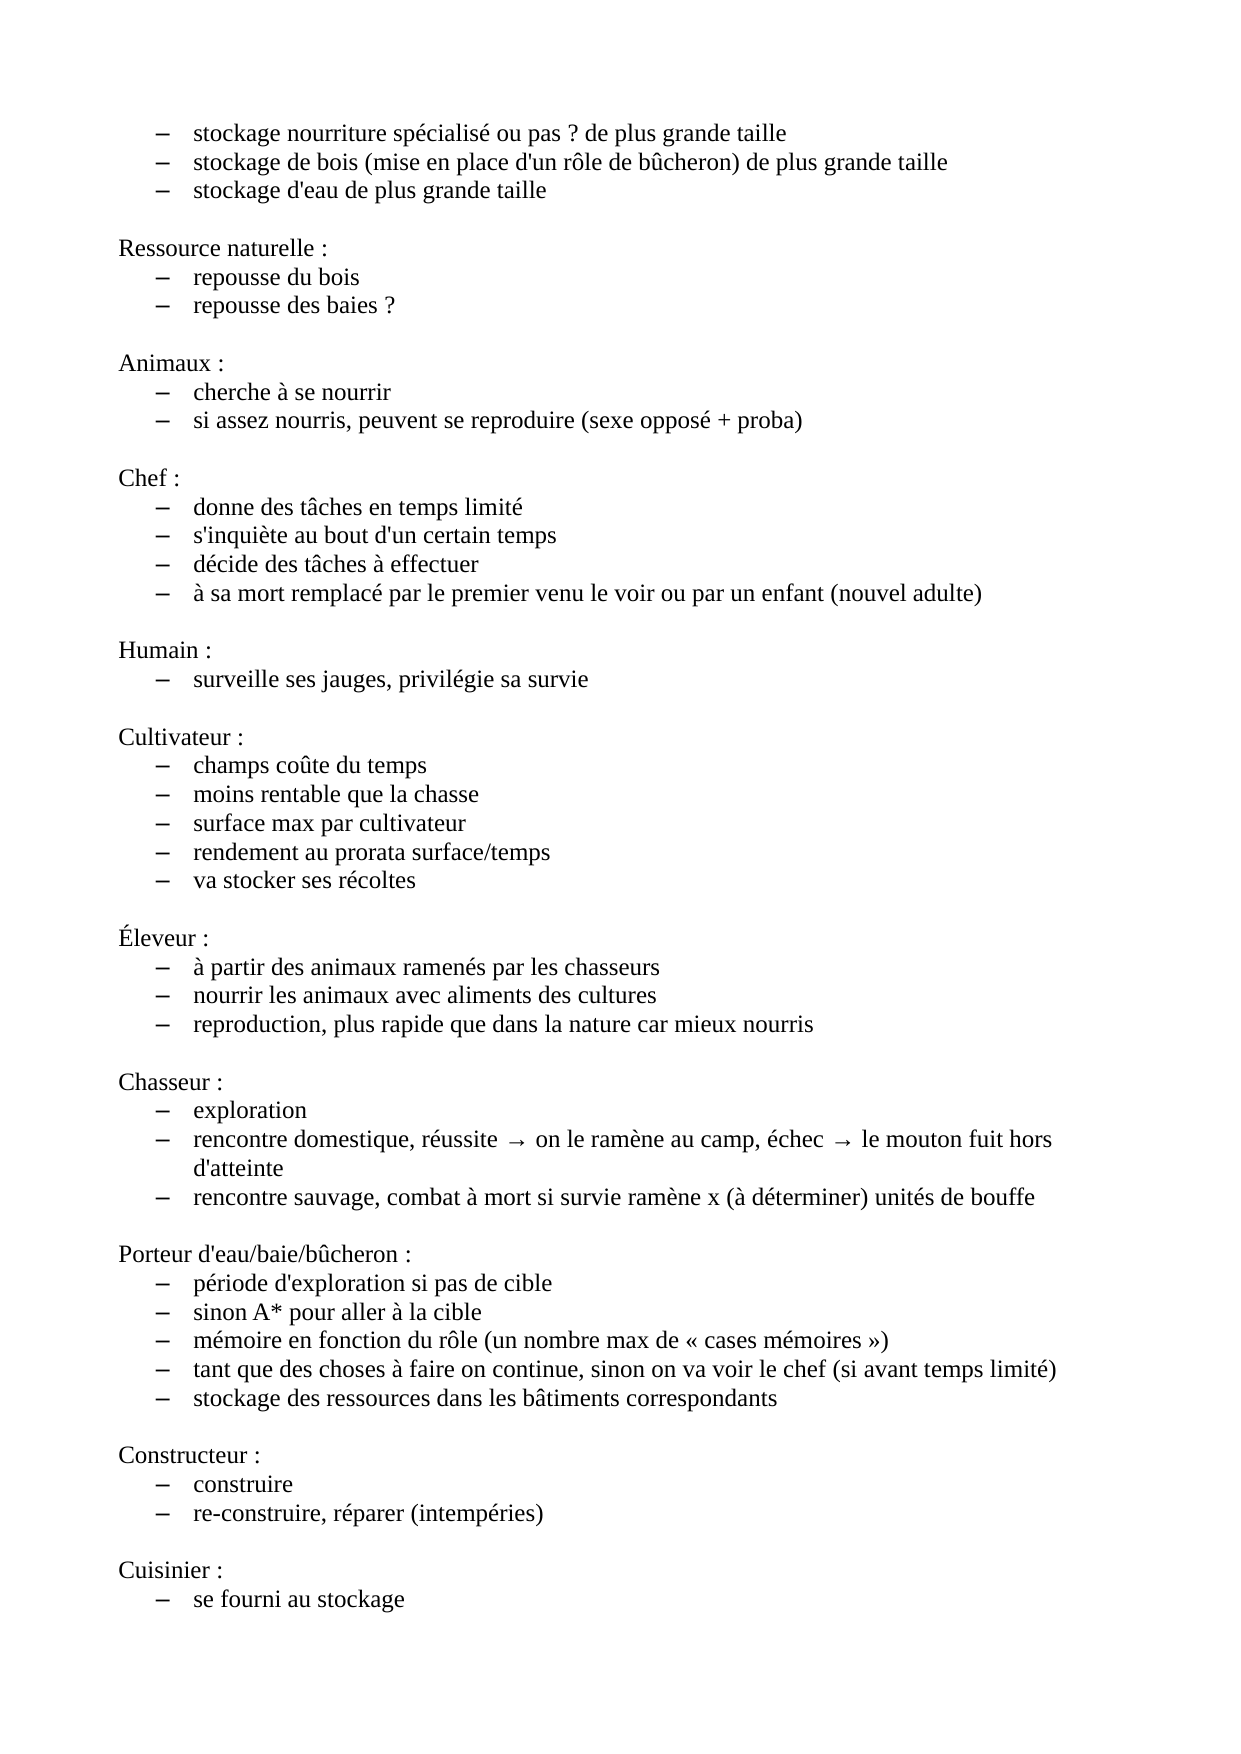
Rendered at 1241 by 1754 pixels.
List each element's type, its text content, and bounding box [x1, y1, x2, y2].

list cherche à se nourrir [156, 377, 1122, 406]
text Ressource naturelle : [118, 233, 1122, 262]
list rencontre sauvage, combat à mort si survie ramène x (à déterminer) unités de bouffe [156, 1182, 1122, 1211]
list va stocker ses récoltes [156, 866, 1122, 894]
list construire [156, 1469, 1122, 1498]
list repousse des baies ? [156, 291, 1122, 319]
list s'inquiète au bout d'un certain temps [156, 521, 1122, 549]
list repousse du bois [156, 262, 1122, 291]
list tant que des choses à faire on continue, sinon on va voir le chef (si avant temps limité) [156, 1354, 1122, 1383]
list si assez nourris, peuvent se reproduire (sexe opposé + proba) [156, 406, 1122, 434]
list stockage d'eau de plus grande taille [156, 176, 1122, 204]
text Chasseur : [118, 1067, 1122, 1096]
list rencontre domestique, réussite → on le ramène au camp, échec → le mouton fuit hors d'atteinte [156, 1124, 1122, 1182]
list nourrir les animaux avec aliments des cultures [156, 981, 1122, 1009]
list rendement au prorata surface/temps [156, 837, 1122, 866]
list reproduction, plus rapide que dans la nature car mieux nourris [156, 1009, 1122, 1038]
text Éleveur : [118, 923, 1122, 952]
list à sa mort remplacé par le premier venu le voir ou par un enfant (nouvel adulte) [156, 578, 1122, 607]
list donne des tâches en temps limité [156, 492, 1122, 521]
list re-construire, réparer (intempéries) [156, 1498, 1122, 1527]
list se fourni au stockage [156, 1584, 1122, 1613]
list exploration [156, 1096, 1122, 1124]
list période d'exploration si pas de cible [156, 1268, 1122, 1297]
list surface max par cultivateur [156, 808, 1122, 837]
list stockage de bois (mise en place d'un rôle de bûcheron) de plus grande taille [156, 147, 1122, 176]
text Cuisinier : [118, 1556, 1122, 1584]
list mémoire en fonction du rôle (un nombre max de « cases mémoires ») [156, 1326, 1122, 1354]
list champs coûte du temps [156, 751, 1122, 779]
list sinon A* pour aller à la cible [156, 1297, 1122, 1326]
text Porteur d'eau/baie/bûcheron : [118, 1239, 1122, 1268]
text Animaux : [118, 348, 1122, 377]
text Constructeur : [118, 1441, 1122, 1469]
list stockage nourriture spécialisé ou pas ? de plus grande taille [156, 118, 1122, 147]
list moins rentable que la chasse [156, 779, 1122, 808]
text Chef : [118, 463, 1122, 492]
text Humain : [118, 636, 1122, 664]
list surveille ses jauges, privilégie sa survie [156, 664, 1122, 693]
list décide des tâches à effectuer [156, 549, 1122, 578]
text Cultivateur : [118, 722, 1122, 751]
list à partir des animaux ramenés par les chasseurs [156, 952, 1122, 981]
list stockage des ressources dans les bâtiments correspondants [156, 1383, 1122, 1412]
